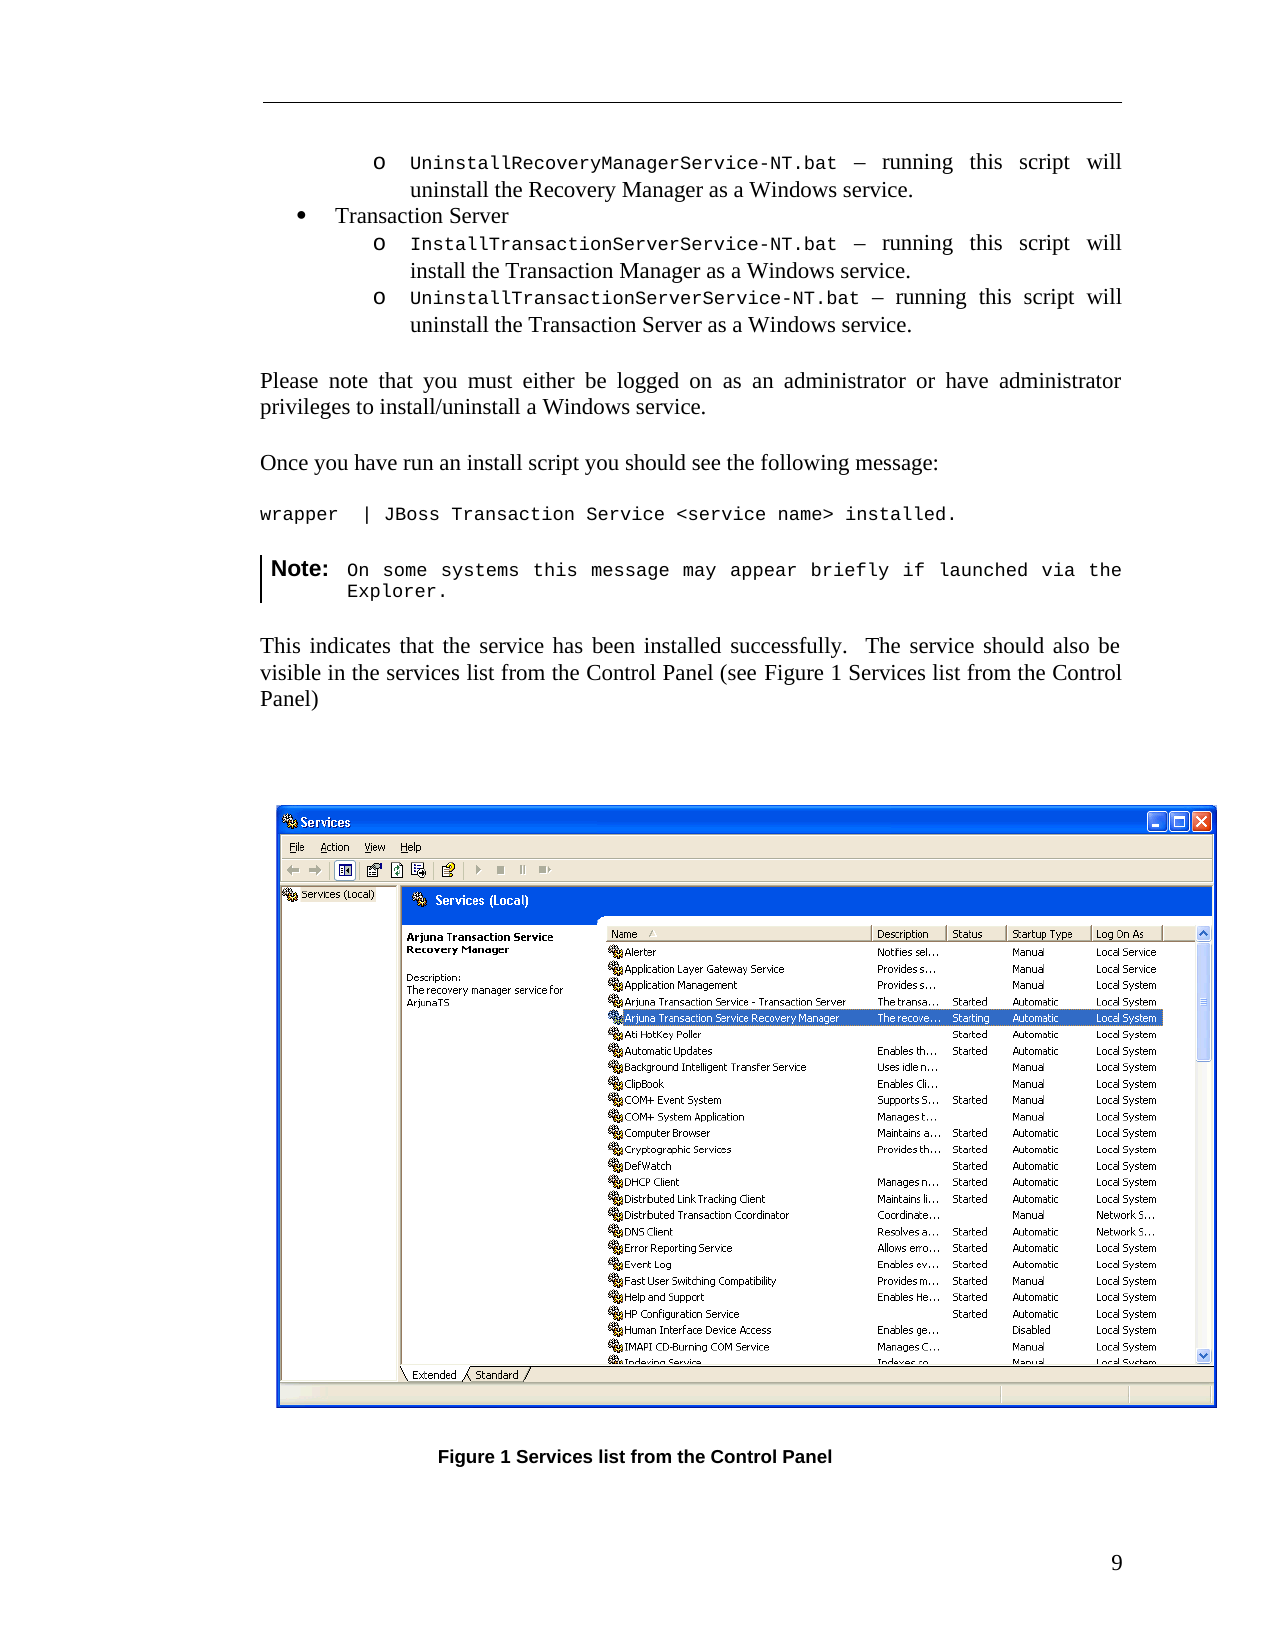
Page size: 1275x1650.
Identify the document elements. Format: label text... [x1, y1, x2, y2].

text wrapper | JBoss Transaction Service <service name> installed. [260, 504, 1122, 526]
list On some systems this message may appear briefly if launched via the Explorer. [262, 555, 1122, 603]
list InstallTransactionServerService-NT.bat – running this script will install the Transaction Manager as a Windows service. [372, 229, 1122, 283]
text Once you have run an install script you should see the following message: [260, 449, 1122, 475]
text Please note that you must either be logged on as an administrator or have administrator privileges to install/uninstall a Windows service. [260, 367, 1122, 420]
text This indicates that the service has been installed successfully. The service should also be visible in the services list from the Control Panel (see Figure 1 Services list from the Control Panel) [260, 632, 1122, 711]
list UninstallRecoveryManagerService-NT.bat – running this script will uninstall the Recovery Manager as a Windows service. [372, 148, 1122, 202]
text Figure 1 Services list from the Control Panel [148, 1446, 1122, 1467]
list UninstallTransactionServerService-NT.bat – running this script will uninstall the Transaction Server as a Windows service. [372, 283, 1122, 338]
list Transaction Server [297, 202, 1122, 229]
